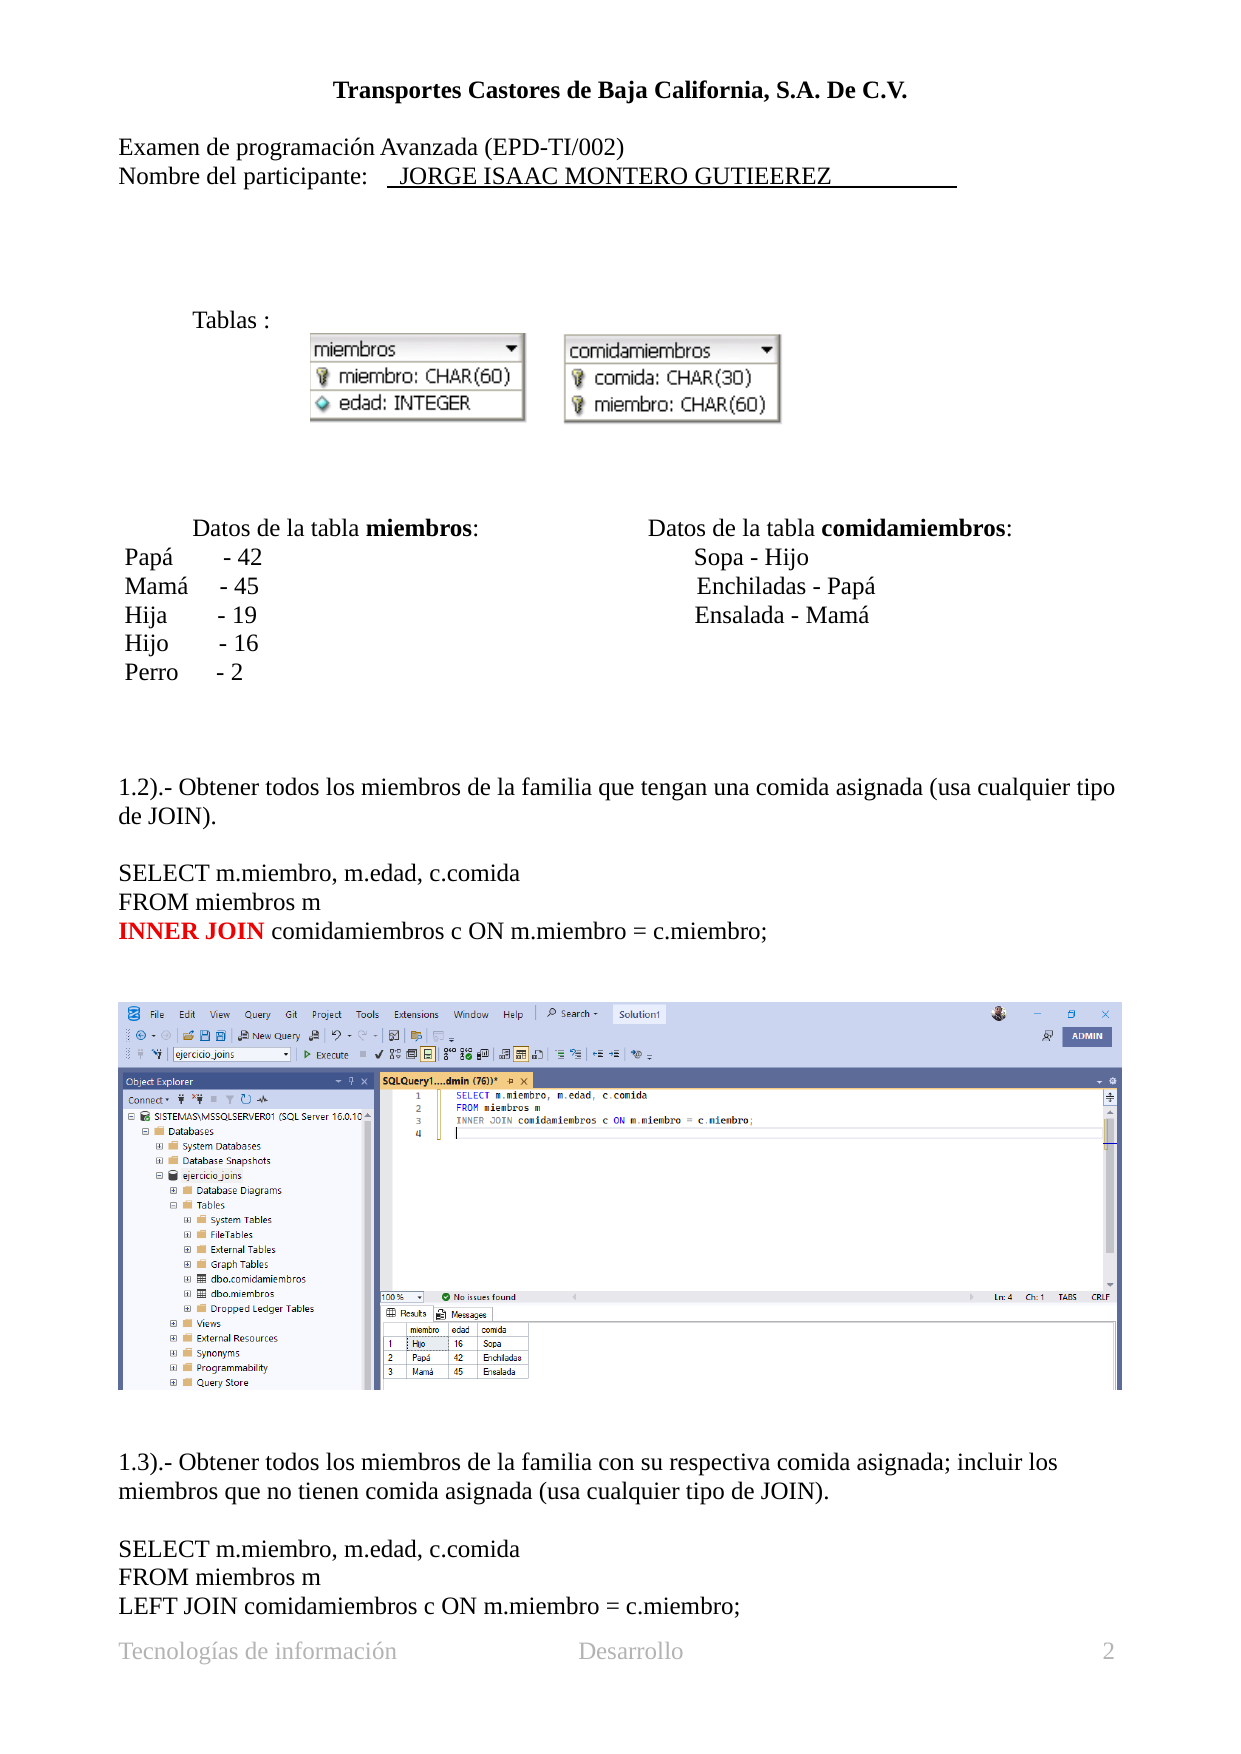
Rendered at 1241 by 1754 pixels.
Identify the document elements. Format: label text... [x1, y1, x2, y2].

text 1.2).- Obtener todos los miembros de la familia que tengan una comida asignada (usa cualquier tipo de JOIN). [118, 743, 1122, 830]
text SELECT m.miembro, m.edad, c.comida [118, 1534, 1122, 1562]
text Datos de la tabla miembros: Datos de la tabla comidamiembros: [192, 334, 1122, 542]
text FROM miembros m [118, 1562, 1122, 1591]
text FROM miembros m [118, 887, 1122, 916]
text Tablas : [192, 305, 1122, 334]
text 1.3).- Obtener todos los miembros de la familia con su respectiva comida asignada; incluir los miembros que no tienen comida asignada (usa cualquier tipo de JOIN). [118, 1419, 1122, 1505]
text LEFT JOIN comidamiembros c ON m.miembro = c.miembro; [118, 1591, 1122, 1620]
text Papá - 42 Sopa - Hijo Mamá - 45 Enchiladas - Papá Hija - 19 Ensalada - Mamá Hijo - 16 Perro - 2 [118, 542, 1122, 686]
text SELECT m.miembro, m.edad, c.comida [118, 858, 1122, 887]
text INNER JOIN comidamiembros c ON m.miembro = c.miembro; [118, 916, 1122, 945]
